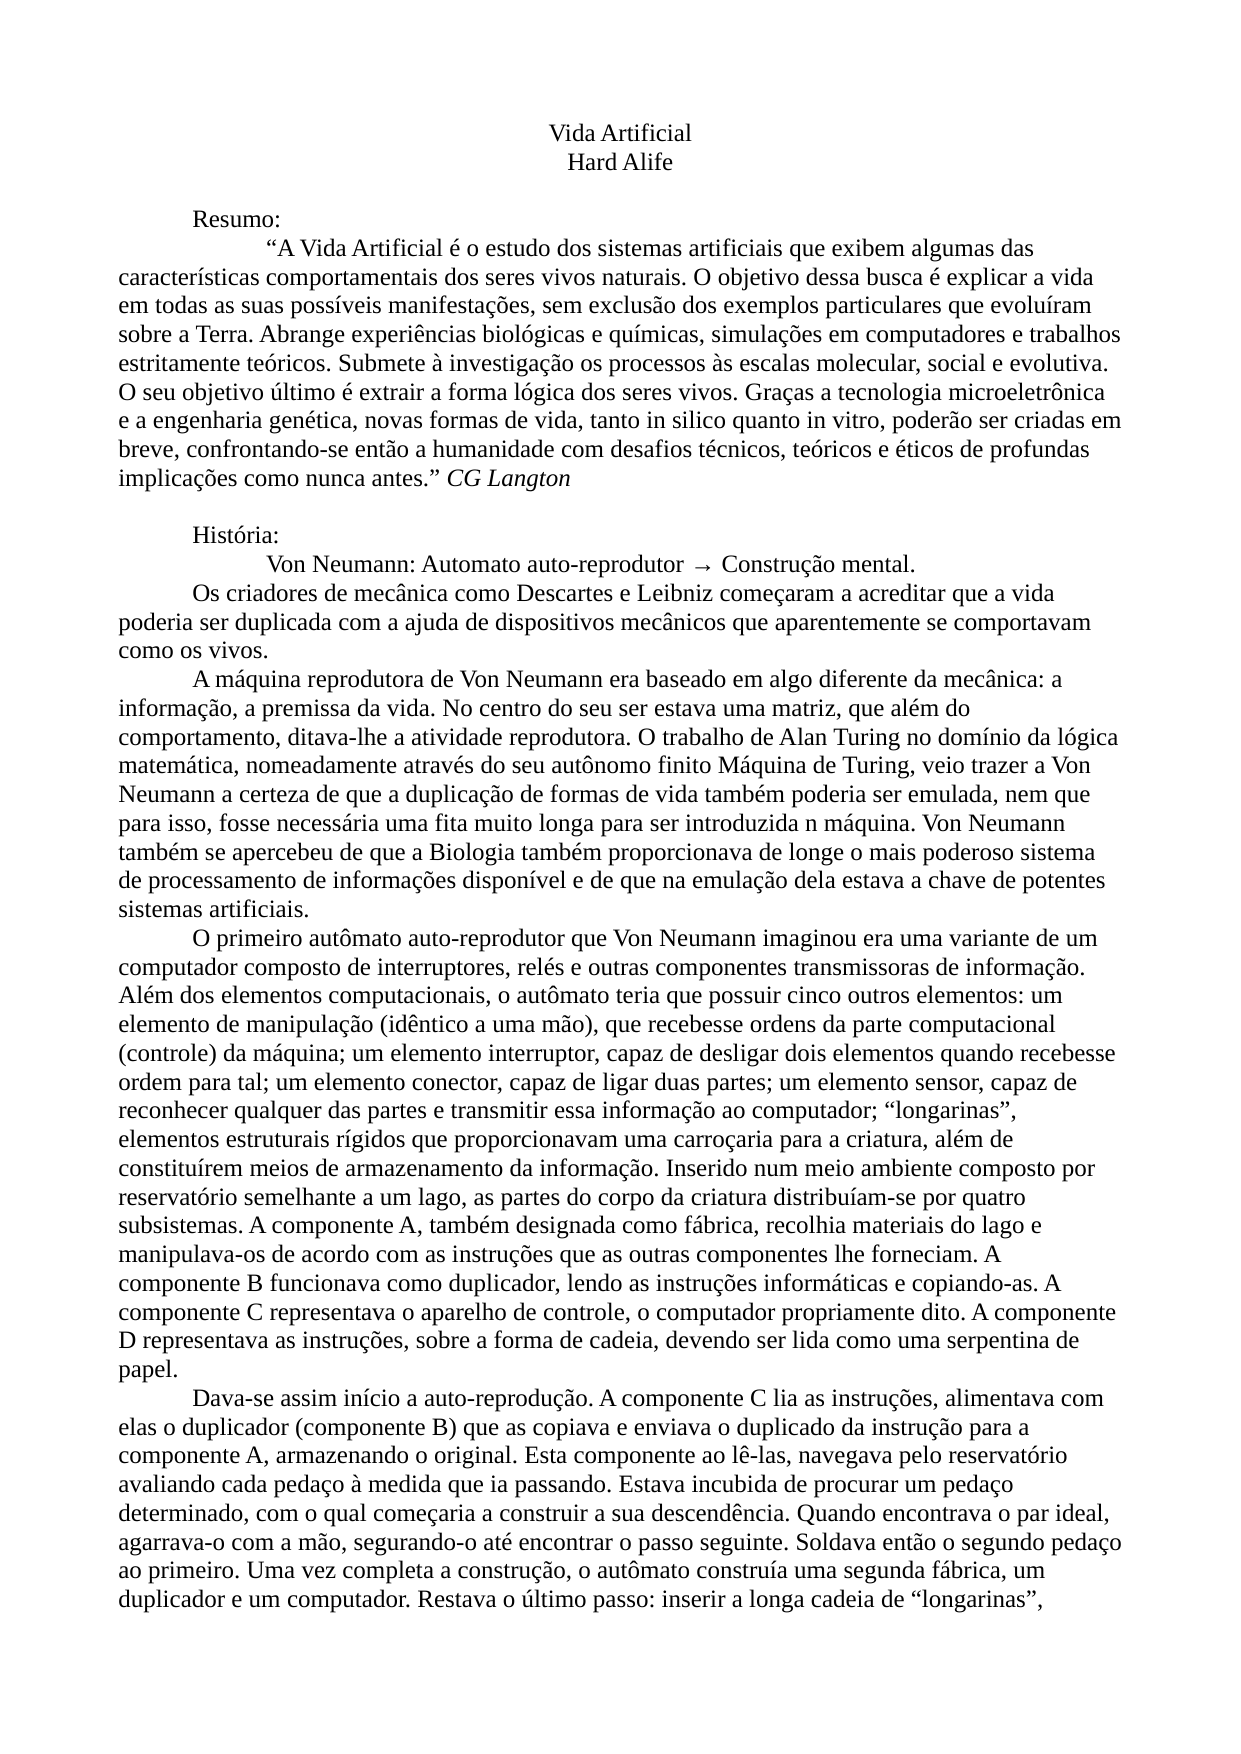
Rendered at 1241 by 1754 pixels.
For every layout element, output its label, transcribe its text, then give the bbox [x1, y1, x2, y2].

text A máquina reprodutora de Von Neumann era baseado em algo diferente da mecânica: a informação, a premissa da vida. No centro do seu ser estava uma matriz, que além do comportamento, ditava-lhe a atividade reprodutora. O trabalho de Alan Turing no domínio da lógica matemática, nomeadamente através do seu autônomo finito Máquina de Turing, veio trazer a Von Neumann a certeza de que a duplicação de formas de vida também poderia ser emulada, nem que para isso, fosse necessária uma fita muito longa para ser introduzida n máquina. Von Neumann também se apercebeu de que a Biologia também proporcionava de longe o mais poderoso sistema de processamento de informações disponível e de que na emulação dela estava a chave de potentes sistemas artificiais. [118, 664, 1122, 923]
text Resumo: [118, 204, 1122, 233]
text “A Vida Artificial é o estudo dos sistemas artificiais que exibem algumas das características comportamentais dos seres vivos naturais. O objetivo dessa busca é explicar a vida em todas as suas possíveis manifestações, sem exclusão dos exemplos particulares que evoluíram sobre a Terra. Abrange experiências biológicas e químicas, simulações em computadores e trabalhos estritamente teóricos. Submete à investigação os processos às escalas molecular, social e evolutiva. O seu objetivo último é extrair a forma lógica dos seres vivos. Graças a tecnologia microeletrônica e a engenharia genética, novas formas de vida, tanto in silico quanto in vitro, poderão ser criadas em breve, confrontando-se então a humanidade com desafios técnicos, teóricos e éticos de profundas implicações como nunca antes.” CG Langton [118, 233, 1122, 492]
text Dava-se assim início a auto-reprodução. A componente C lia as instruções, alimentava com elas o duplicador (componente B) que as copiava e enviava o duplicado da instrução para a componente A, armazenando o original. Esta componente ao lê-las, navegava pelo reservatório avaliando cada pedaço à medida que ia passando. Estava incubida de procurar um pedaço determinado, com o qual começaria a construir a sua descendência. Quando encontrava o par ideal, agarrava-o com a mão, segurando-o até encontrar o passo seguinte. Soldava então o segundo pedaço ao primeiro. Uma vez completa a construção, o autômato construía uma segunda fábrica, um duplicador e um computador. Restava o último passo: inserir a longa cadeia de “longarinas”, [118, 1383, 1122, 1613]
text Hard Alife [118, 147, 1122, 176]
text Vida Artificial [118, 118, 1122, 147]
text Os criadores de mecânica como Descartes e Leibniz começaram a acreditar que a vida poderia ser duplicada com a ajuda de dispositivos mecânicos que aparentemente se comportavam como os vivos. [118, 578, 1122, 664]
text Von Neumann: Automato auto-reprodutor → Construção mental. [118, 549, 1122, 578]
text O primeiro autômato auto-reprodutor que Von Neumann imaginou era uma variante de um computador composto de interruptores, relés e outras componentes transmissoras de informação. Além dos elementos computacionais, o autômato teria que possuir cinco outros elementos: um elemento de manipulação (idêntico a uma mão), que recebesse ordens da parte computacional (controle) da máquina; um elemento interruptor, capaz de desligar dois elementos quando recebesse ordem para tal; um elemento conector, capaz de ligar duas partes; um elemento sensor, capaz de reconhecer qualquer das partes e transmitir essa informação ao computador; “longarinas”, elementos estruturais rígidos que proporcionavam uma carroçaria para a criatura, além de constituírem meios de armazenamento da informação. Inserido num meio ambiente composto por reservatório semelhante a um lago, as partes do corpo da criatura distribuíam-se por quatro subsistemas. A componente A, também designada como fábrica, recolhia materiais do lago e manipulava-os de acordo com as instruções que as outras componentes lhe forneciam. A componente B funcionava como duplicador, lendo as instruções informáticas e copiando-as. A componente C representava o aparelho de controle, o computador propriamente dito. A componente D representava as instruções, sobre a forma de cadeia, devendo ser lida como uma serpentina de papel. [118, 923, 1122, 1383]
text História: [118, 521, 1122, 549]
